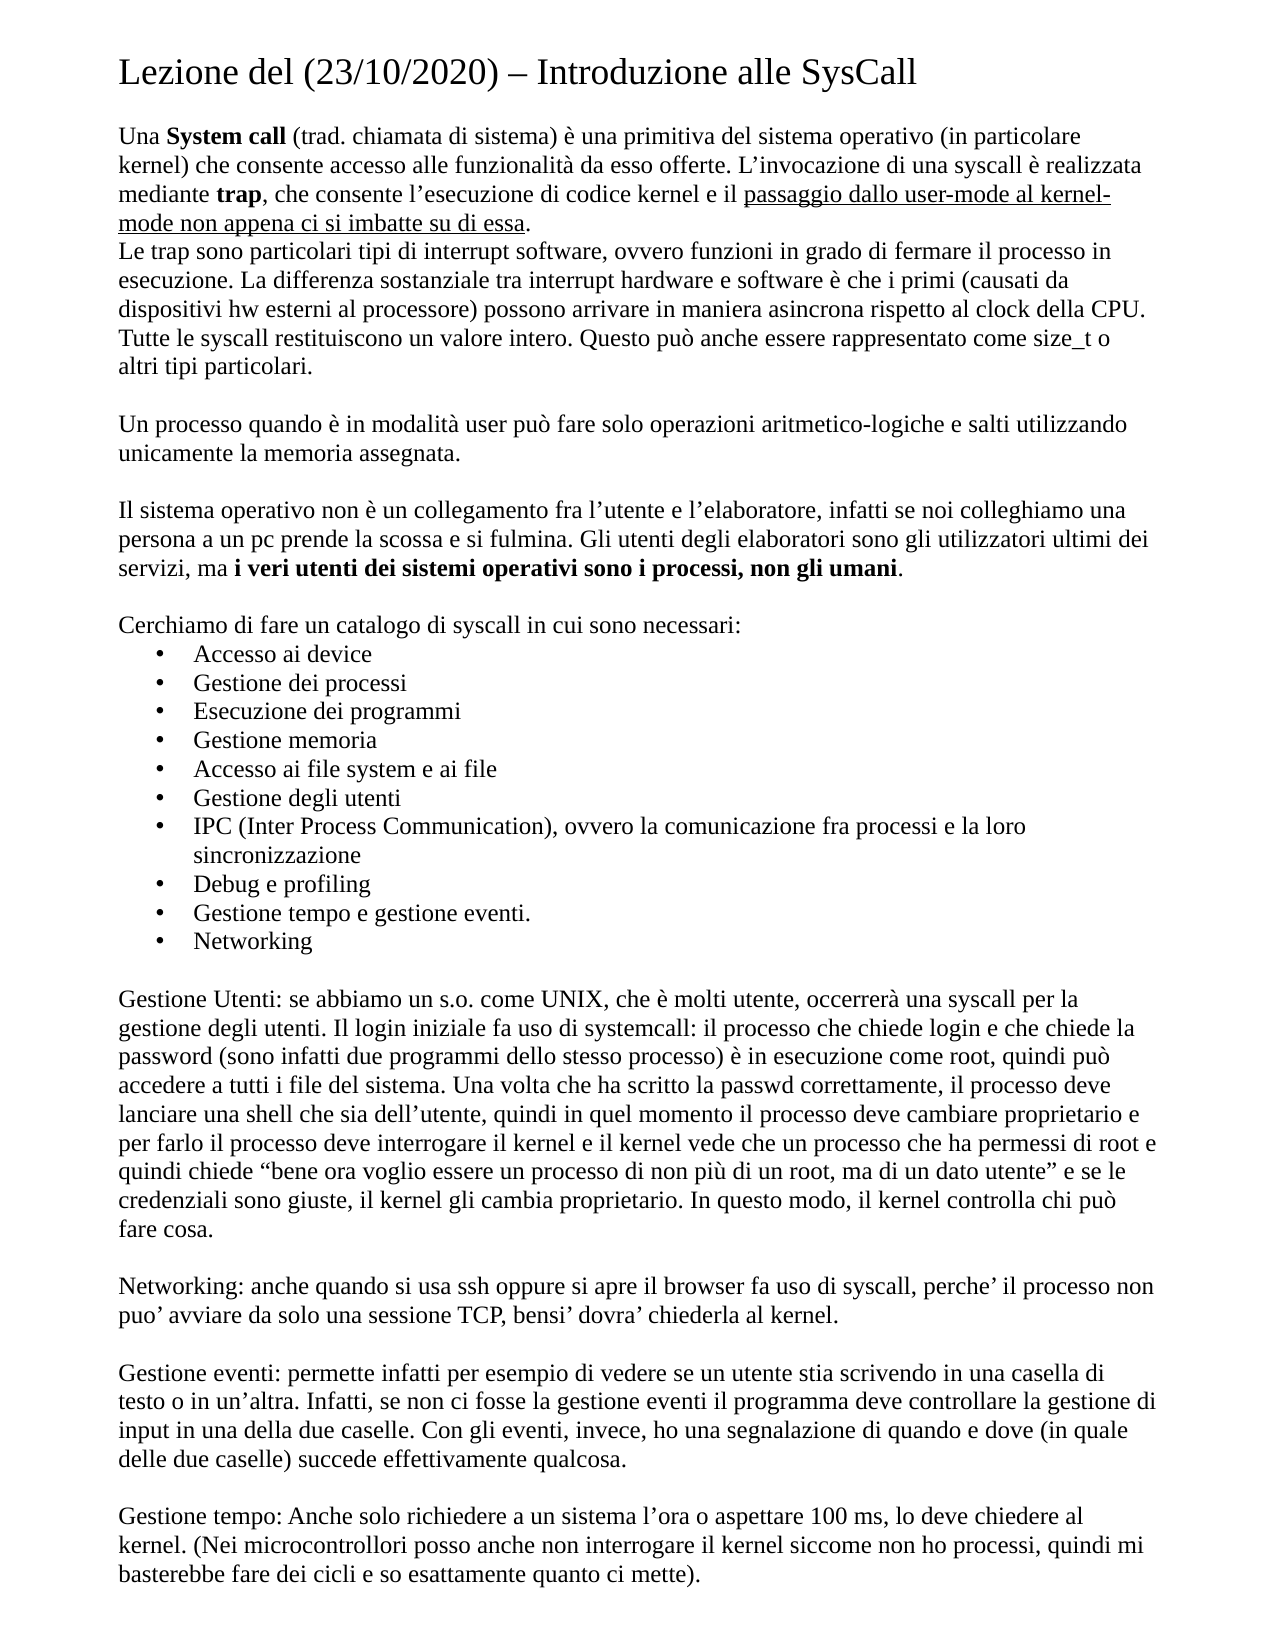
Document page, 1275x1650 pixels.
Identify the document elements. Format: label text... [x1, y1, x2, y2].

text Gestione Utenti: se abbiamo un s.o. come UNIX, che è molti utente, occerrerà una syscall per la gestione degli utenti. Il login iniziale fa uso di systemcall: il processo che chiede login e che chiede la password (sono infatti due programmi dello stesso processo) è in esecuzione come root, quindi può accedere a tutti i file del sistema. Una volta che ha scritto la passwd correttamente, il processo deve lanciare una shell che sia dell’utente, quindi in quel momento il processo deve cambiare proprietario e per farlo il processo deve interrogare il kernel e il kernel vede che un processo che ha permessi di root e quindi chiede “bene ora voglio essere un processo di non più di un root, ma di un dato utente” e se le credenziali sono giuste, il kernel gli cambia proprietario. In questo modo, il kernel controlla chi può fare cosa. [118, 984, 1157, 1243]
list Accesso ai device [156, 639, 1157, 668]
list Debug e profiling [156, 869, 1157, 898]
text Networking: anche quando si usa ssh oppure si apre il browser fa uso di syscall, perche’ il processo non puo’ avviare da solo una sessione TCP, bensi’ dovra’ chiederla al kernel. [118, 1271, 1157, 1329]
list Esecuzione dei programmi [156, 696, 1157, 725]
text Lezione del (23/10/2020) – Introduzione alle SysCall [118, 49, 1157, 93]
list Networking [156, 926, 1157, 955]
text Il sistema operativo non è un collegamento fra l’utente e l’elaboratore, infatti se noi colleghiamo una persona a un pc prende la scossa e si fulmina. Gli utenti degli elaboratori sono gli utilizzatori ultimi dei servizi, ma i veri utenti dei sistemi operativi sono i processi, non gli umani. [118, 495, 1157, 581]
list Gestione degli utenti [156, 783, 1157, 811]
text Le trap sono particolari tipi di interrupt software, ovvero funzioni in grado di fermare il processo in esecuzione. La differenza sostanziale tra interrupt hardware e software è che i primi (causati da dispositivi hw esterni al processore) possono arrivare in maniera asincrona rispetto al clock della CPU. Tutte le syscall restituiscono un valore intero. Questo può anche essere rappresentato come size_t o altri tipi particolari. [118, 236, 1157, 380]
text Un processo quando è in modalità user può fare solo operazioni aritmetico-logiche e salti utilizzando unicamente la memoria assegnata. [118, 409, 1157, 466]
list Accesso ai file system e ai file [156, 754, 1157, 783]
text Gestione eventi: permette infatti per esempio di vedere se un utente stia scrivendo in una casella di testo o in un’altra. Infatti, se non ci fosse la gestione eventi il programma deve controllare la gestione di input in una della due caselle. Con gli eventi, invece, ho una segnalazione di quando e dove (in quale delle due caselle) succede effettivamente qualcosa. [118, 1358, 1157, 1473]
list IPC (Inter Process Communication), ovvero la comunicazione fra processi e la loro sincronizzazione [156, 811, 1157, 869]
text Gestione tempo: Anche solo richiedere a un sistema l’ora o aspettare 100 ms, lo deve chiedere al kernel. (Nei microcontrollori posso anche non interrogare il kernel siccome non ho processi, quindi mi basterebbe fare dei cicli e so esattamente quanto ci mette). [118, 1501, 1157, 1588]
list Gestione dei processi [156, 668, 1157, 696]
list Gestione memoria [156, 725, 1157, 754]
list Gestione tempo e gestione eventi. [156, 898, 1157, 926]
text Cerchiamo di fare un catalogo di syscall in cui sono necessari: [118, 610, 1157, 639]
text Una System call (trad. chiamata di sistema) è una primitiva del sistema operativo (in particolare kernel) che consente accesso alle funzionalità da esso offerte. L’invocazione di una syscall è realizzata mediante trap, che consente l’esecuzione di codice kernel e il passaggio dallo user-mode al kernel-mode non appena ci si imbatte su di essa. [118, 121, 1157, 236]
